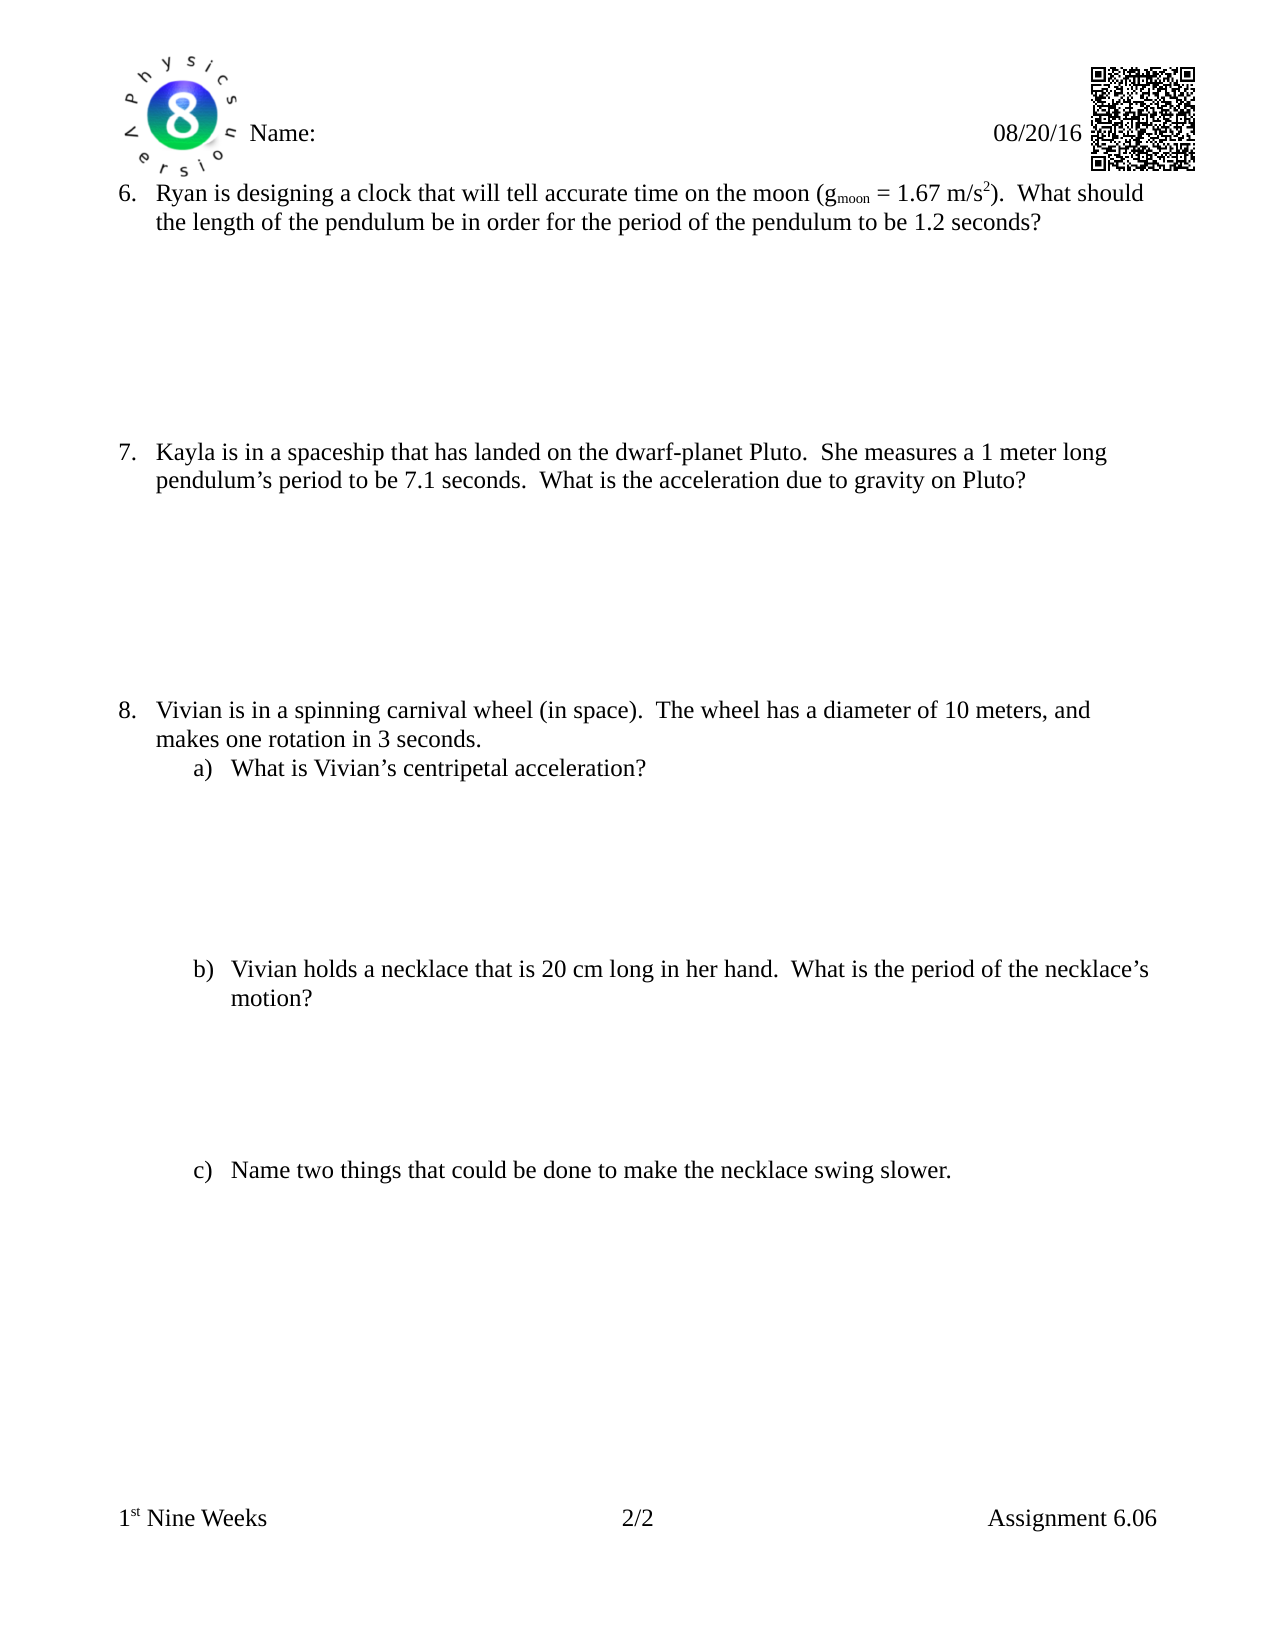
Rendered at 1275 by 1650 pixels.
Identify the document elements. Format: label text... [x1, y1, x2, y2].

list Ryan is designing a clock that will tell accurate time on the moon (gmoon = 1.67 m/s2). What should the length of the pendulum be in order for the period of the pendulum to be 1.2 seconds? [118, 176, 1157, 236]
list Name two things that could be done to make the necklace swing slower. [193, 1156, 1157, 1184]
list Vivian is in a spinning carnival wheel (in space). The wheel has a diameter of 10 meters, and makes one rotation in 3 seconds. [118, 696, 1157, 753]
picture [124, 56, 237, 177]
list What is Vivian’s centripetal acceleration? [193, 753, 1157, 782]
picture [1082, 58, 1203, 179]
list Kayla is in a spaceship that has landed on the dwarf-planet Pluto. She measures a 1 meter long pendulum’s period to be 7.1 seconds. What is the acceleration due to gravity on Pluto? [118, 437, 1157, 494]
list Vivian holds a necklace that is 20 cm long in her hand. What is the period of the necklace’s motion? [193, 954, 1157, 1012]
